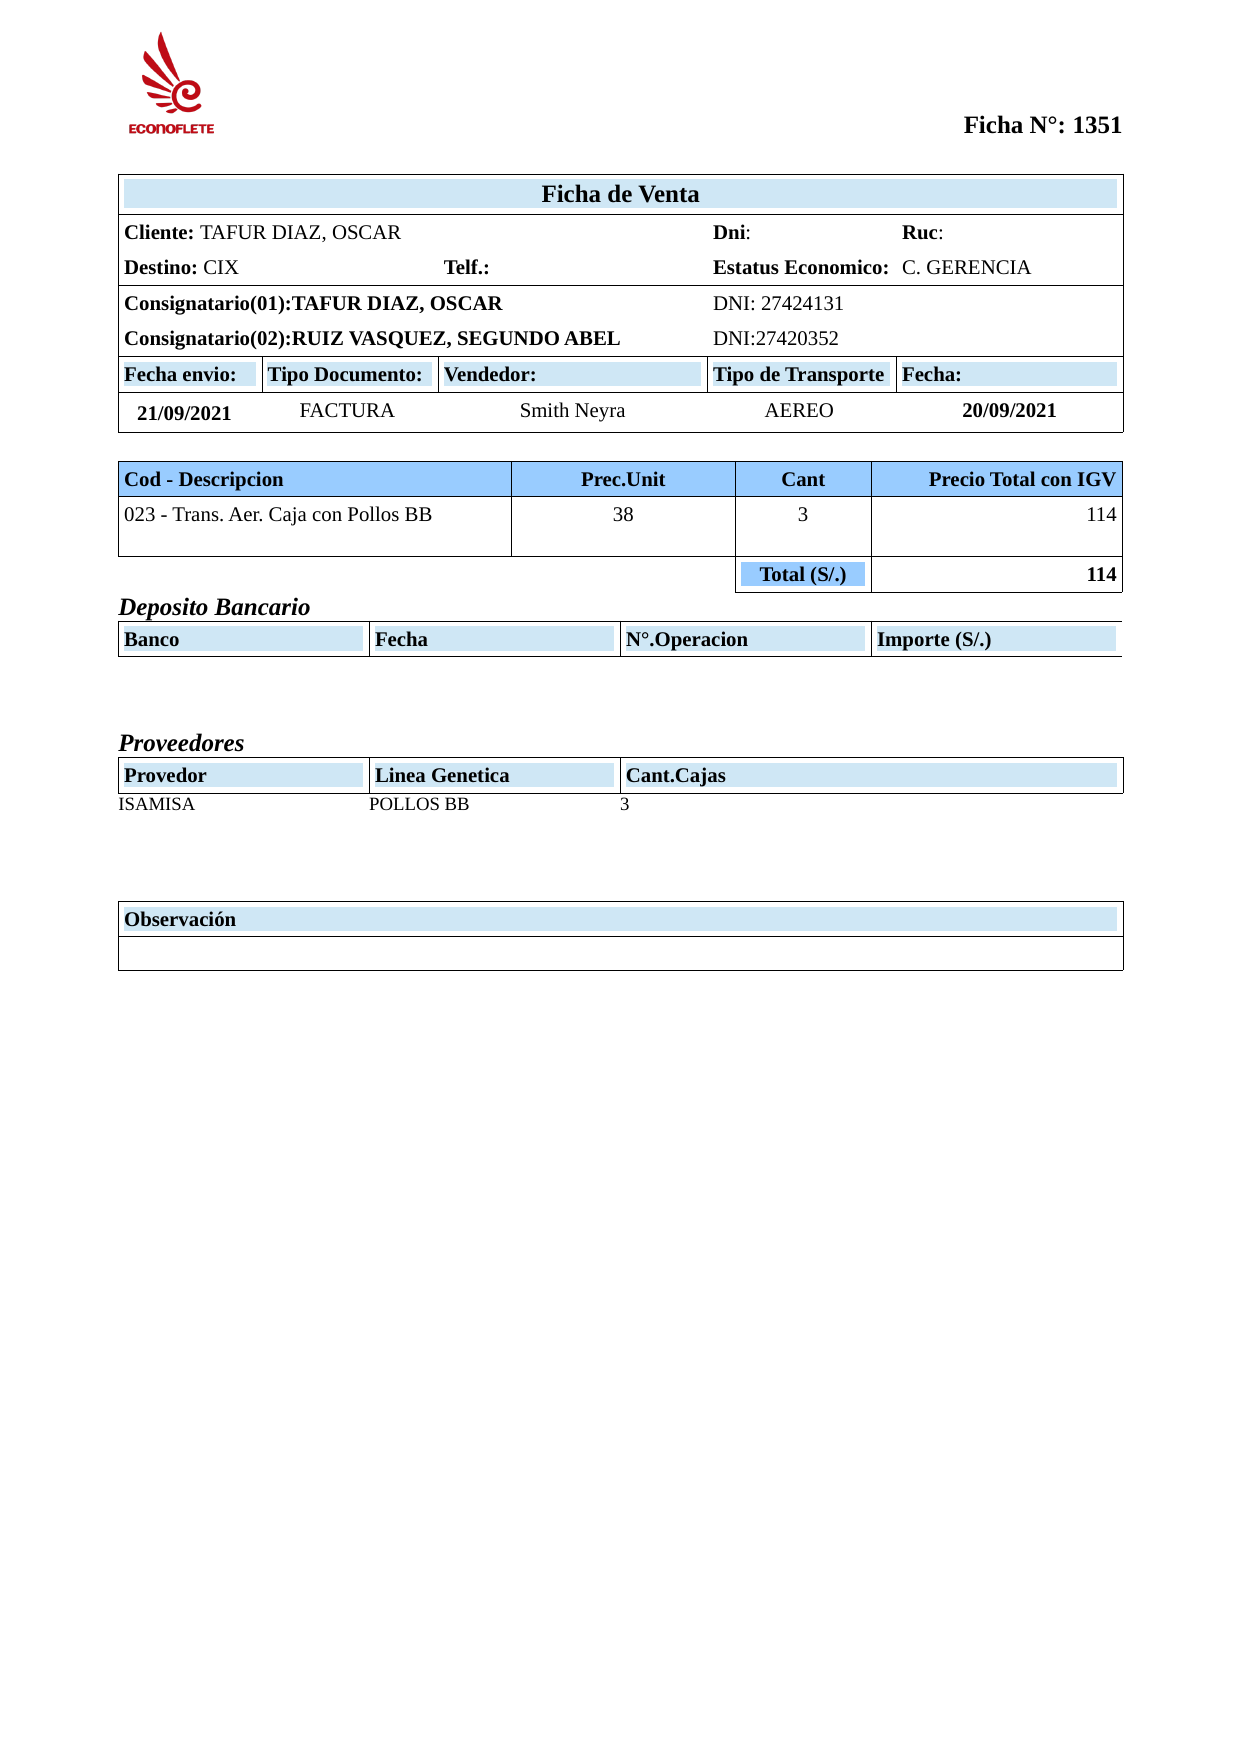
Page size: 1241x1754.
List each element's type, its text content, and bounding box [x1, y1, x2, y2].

table_cell [620, 657, 871, 680]
table_cell POLLOS BB [369, 794, 620, 814]
table_cell [620, 879, 1123, 901]
table_header Cant [736, 462, 871, 496]
table_cell [369, 879, 620, 901]
table_cell [620, 680, 871, 704]
table_header Provedor [119, 758, 369, 793]
table_cell FACTURA [262, 393, 438, 432]
table_cell Tipo Documento: [263, 357, 438, 392]
table_cell 21/09/2021 [119, 393, 262, 432]
table_cell [118, 680, 369, 704]
table_cell C. GERENCIA [896, 249, 1123, 285]
table_cell DNI:27420352 [707, 321, 1123, 356]
table_cell Total (S/.) [736, 557, 871, 592]
table_cell [118, 879, 369, 901]
table_cell 023 - Trans. Aer. Caja con Pollos BB [119, 497, 511, 556]
table_cell [620, 858, 1123, 879]
table_header Prec.Unit [512, 462, 735, 496]
table_cell Tipo de Transporte [708, 357, 896, 392]
table_cell [118, 557, 511, 592]
table_cell 3 [620, 794, 1123, 814]
table_cell Vendedor: [439, 357, 707, 392]
text Proveedores [118, 728, 1122, 757]
table_cell Cliente: TAFUR DIAZ, OSCAR [119, 215, 707, 249]
table_cell DNI: 27424131 [707, 286, 1123, 321]
table_cell [118, 858, 369, 879]
table_header Ficha de Venta [119, 175, 1123, 214]
table_cell 20/09/2021 [896, 393, 1123, 432]
table_cell [369, 657, 620, 680]
table_cell [511, 557, 735, 592]
text Deposito Bancario [118, 592, 1122, 621]
table_cell 114 [872, 497, 1122, 556]
table_header Cod - Descripcion [119, 462, 511, 496]
table_cell Estatus Economico: [707, 249, 896, 285]
table_cell [871, 680, 1122, 704]
table_cell [369, 815, 620, 836]
table_cell Consignatario(02):RUIZ VASQUEZ, SEGUNDO ABEL [119, 321, 707, 356]
table_header Cant.Cajas [621, 758, 1123, 793]
table_header Precio Total con IGV [872, 462, 1122, 496]
table_cell 3 [736, 497, 871, 556]
table_cell Telf.: [438, 249, 707, 285]
table_cell [620, 705, 871, 728]
table_cell Consignatario(01):TAFUR DIAZ, OSCAR [119, 286, 707, 321]
table_cell [118, 657, 369, 680]
table_header Observación [119, 902, 1123, 936]
table_cell ISAMISA [118, 794, 369, 814]
picture [118, 31, 225, 134]
table_cell [118, 836, 369, 858]
table_header Banco [119, 622, 369, 656]
table_cell [119, 937, 1123, 969]
table_cell [620, 815, 1123, 836]
table_header N°.Operacion [621, 622, 871, 656]
table_cell [118, 705, 369, 728]
table_cell [871, 705, 1122, 728]
table_cell [871, 657, 1122, 680]
table_cell [118, 815, 369, 836]
table_cell Destino: CIX [119, 249, 438, 285]
table_header Importe (S/.) [872, 622, 1122, 656]
table_cell [369, 680, 620, 704]
table_cell 38 [512, 497, 735, 556]
table_cell [369, 836, 620, 858]
table_cell 114 [872, 557, 1122, 592]
table_cell [369, 705, 620, 728]
table_cell Fecha: [897, 357, 1123, 392]
table_cell Fecha envio: [119, 357, 262, 392]
table_cell Smith Neyra [438, 393, 707, 432]
table_cell [369, 858, 620, 879]
table_header Fecha [370, 622, 620, 656]
table_cell AEREO [707, 393, 896, 432]
table_header Linea Genetica [370, 758, 620, 793]
table_cell Dni: [707, 215, 896, 249]
table_cell [620, 836, 1123, 858]
table_cell Ruc: [896, 215, 1123, 249]
